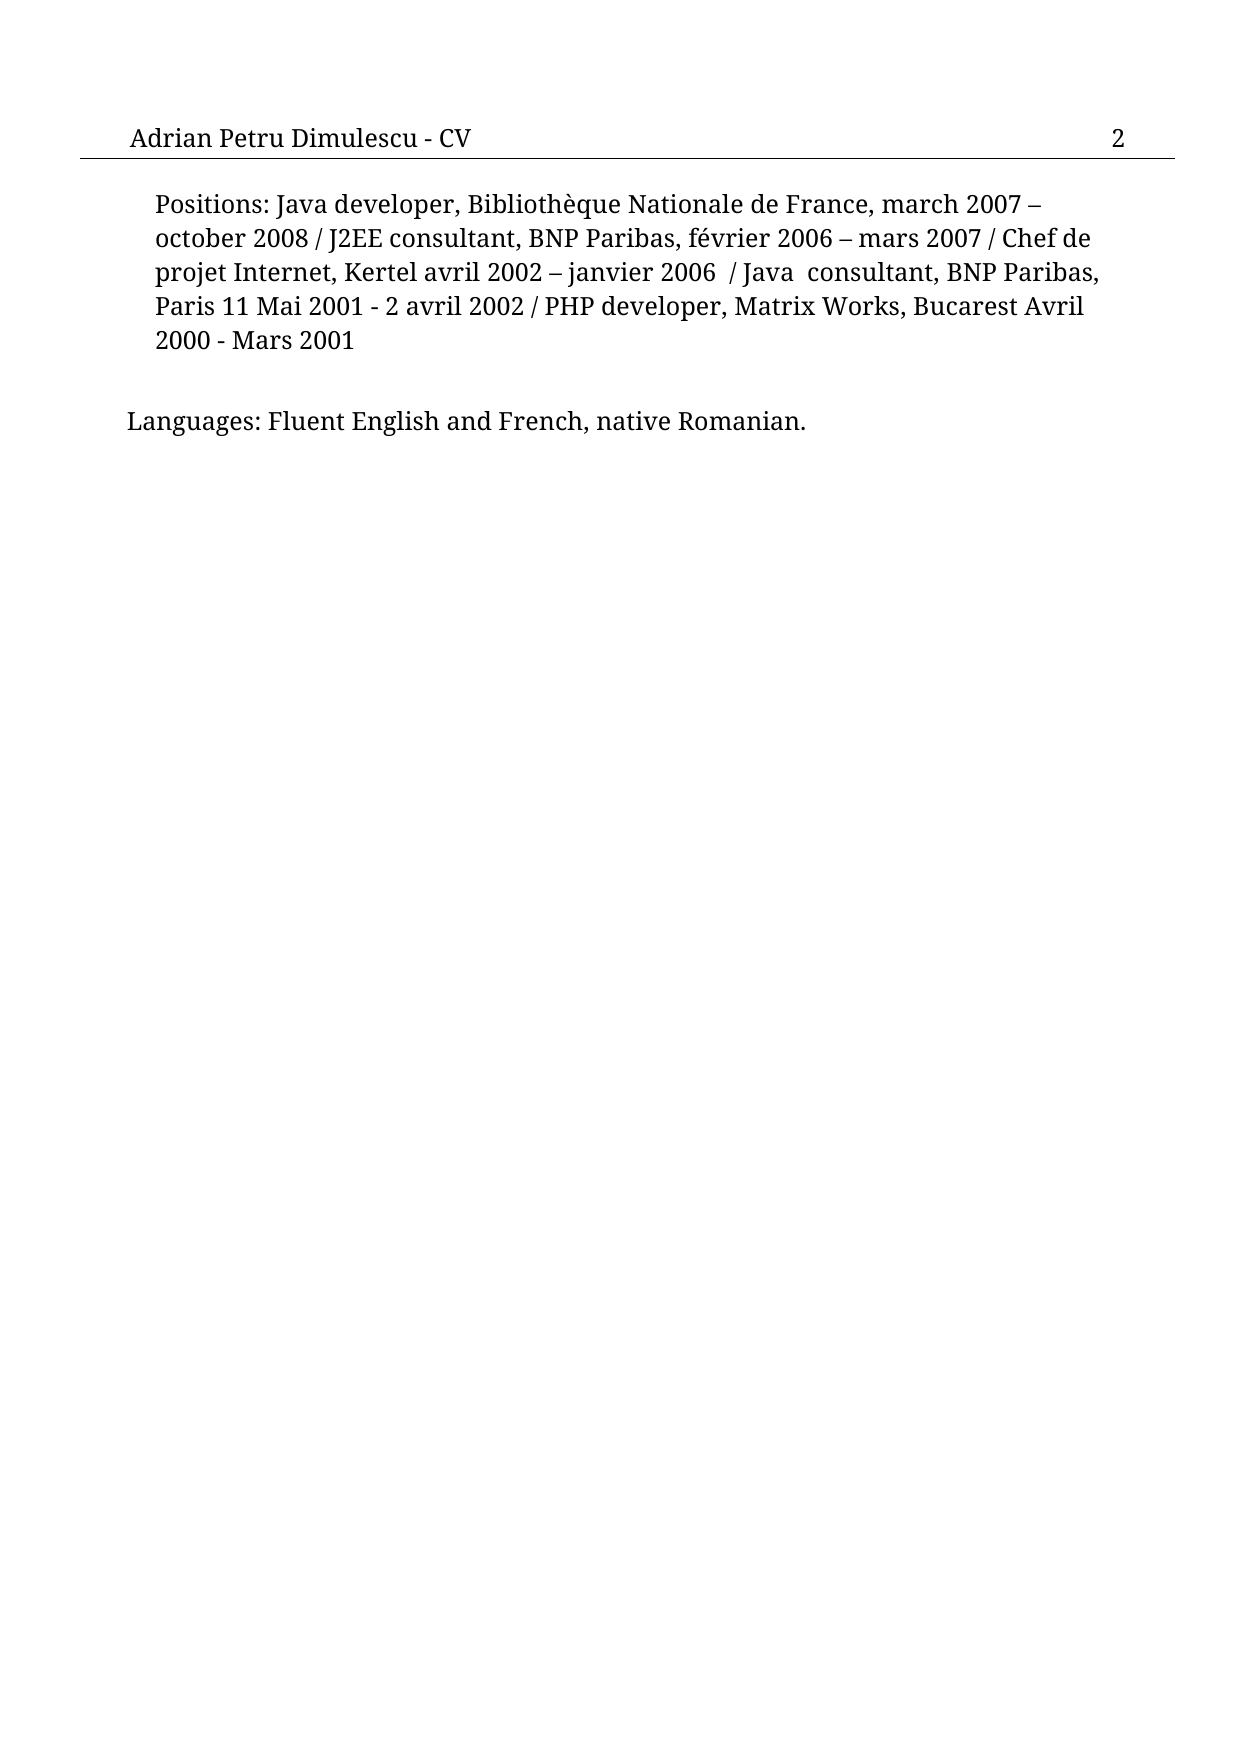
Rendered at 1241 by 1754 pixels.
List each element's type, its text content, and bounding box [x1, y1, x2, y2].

text Languages: Fluent English and French, native Romanian. [127, 404, 1128, 438]
list Positions: Java developer, Bibliothèque Nationale de France, march 2007 – october 2008 / J2EE consultant, BNP Paribas, février 2006 – mars 2007 / Chef de projet Internet, Kertel avril 2002 – janvier 2006 / Java consultant, BNP Paribas, Paris 11 Mai 2001 - 2 avril 2002 / PHP developer, Matrix Works, Bucarest Avril 2000 - Mars 2001 [117, 187, 1128, 357]
